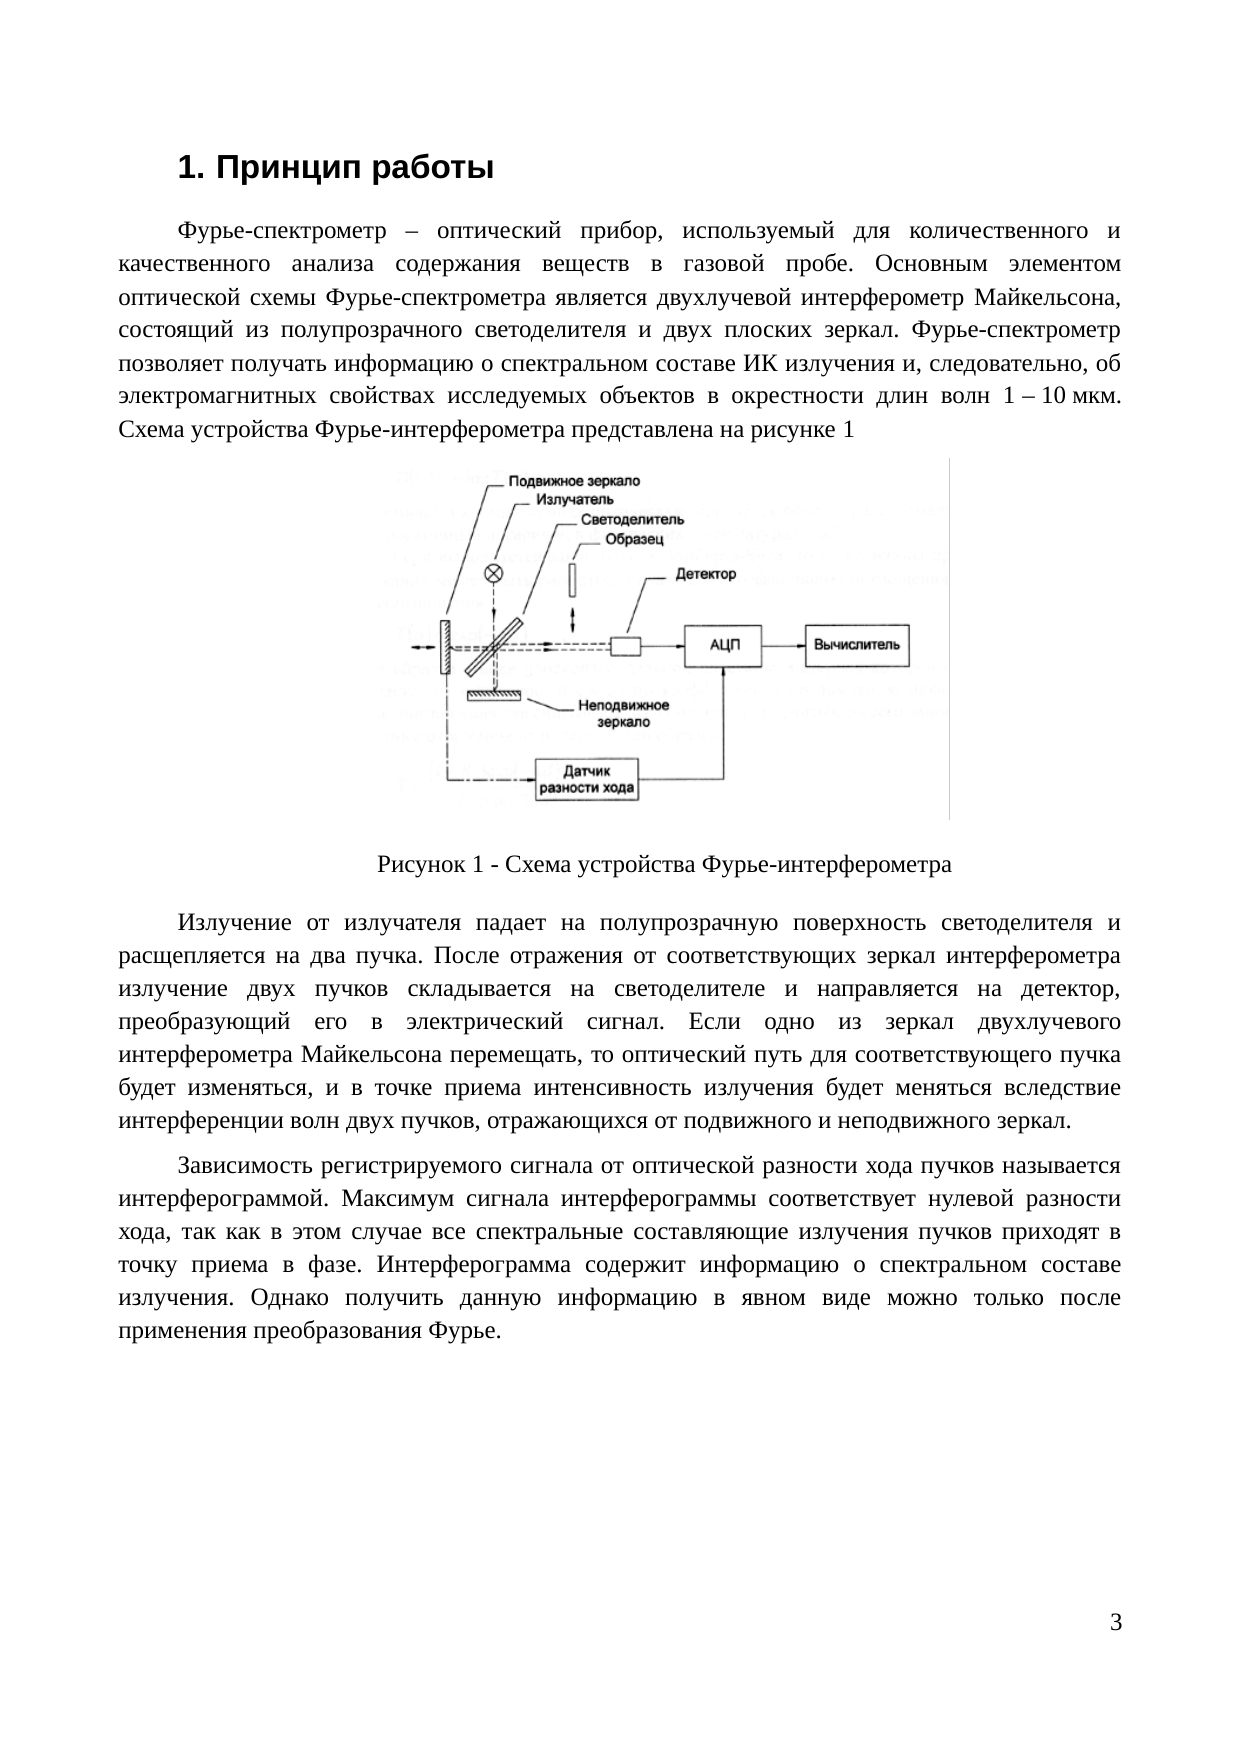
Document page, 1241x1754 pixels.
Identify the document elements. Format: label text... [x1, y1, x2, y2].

subtitle Принцип работы [118, 148, 1122, 186]
text Фурье-спектрометр – оптический прибор, используемый для количественного и качественного анализа содержания веществ в газовой пробе. Основным элементом оптической схемы Фурье-спектрометра является двухлучевой интерферометр Майкельсона, состоящий из полупрозрачного светоделителя и двух плоских зеркал. Фурье-спектрометр позволяет получать информацию о спектральном составе ИК излучения и, следовательно, об электромагнитных свойствах исследуемых объектов в окрестности длин волн 1 – 10 мкм. Схема устройства Фурье-интерферометра представлена на рисунке 1 [118, 216, 1122, 442]
text Излучение от излучателя падает на полупрозрачную поверхность светоделителя и расщепляется на два пучка. После отражения от соответствующих зеркал интерферометра излучение двух пучков складывается на светоделителе и направляется на детектор, преобразующий его в электрический сигнал. Если одно из зеркал двухлучевого интерферометра Майкельсона перемещать, то оптический путь для соответствующего пучка будет изменяться, и в точке приема интенсивность излучения будет меняться вследствие интерференции волн двух пучков, отражающихся от подвижного и неподвижного зеркал. [118, 907, 1122, 1134]
text Зависимость регистрируемого сигнала от оптической разности хода пучков называется интерферограммой. Максимум сигнала интерферограммы соответствует нулевой разности хода, так как в этом случае все спектральные составляющие излучения пучков приходят в точку приема в фазе. Интерферограмма содержит информацию о спектральном составе излучения. Однако получить данную информацию в явном виде можно только после применения преобразования Фурье. [118, 1150, 1122, 1344]
picture [378, 458, 951, 820]
text Рисунок 1 - Схема устройства Фурье-интерферометра [207, 849, 1122, 878]
